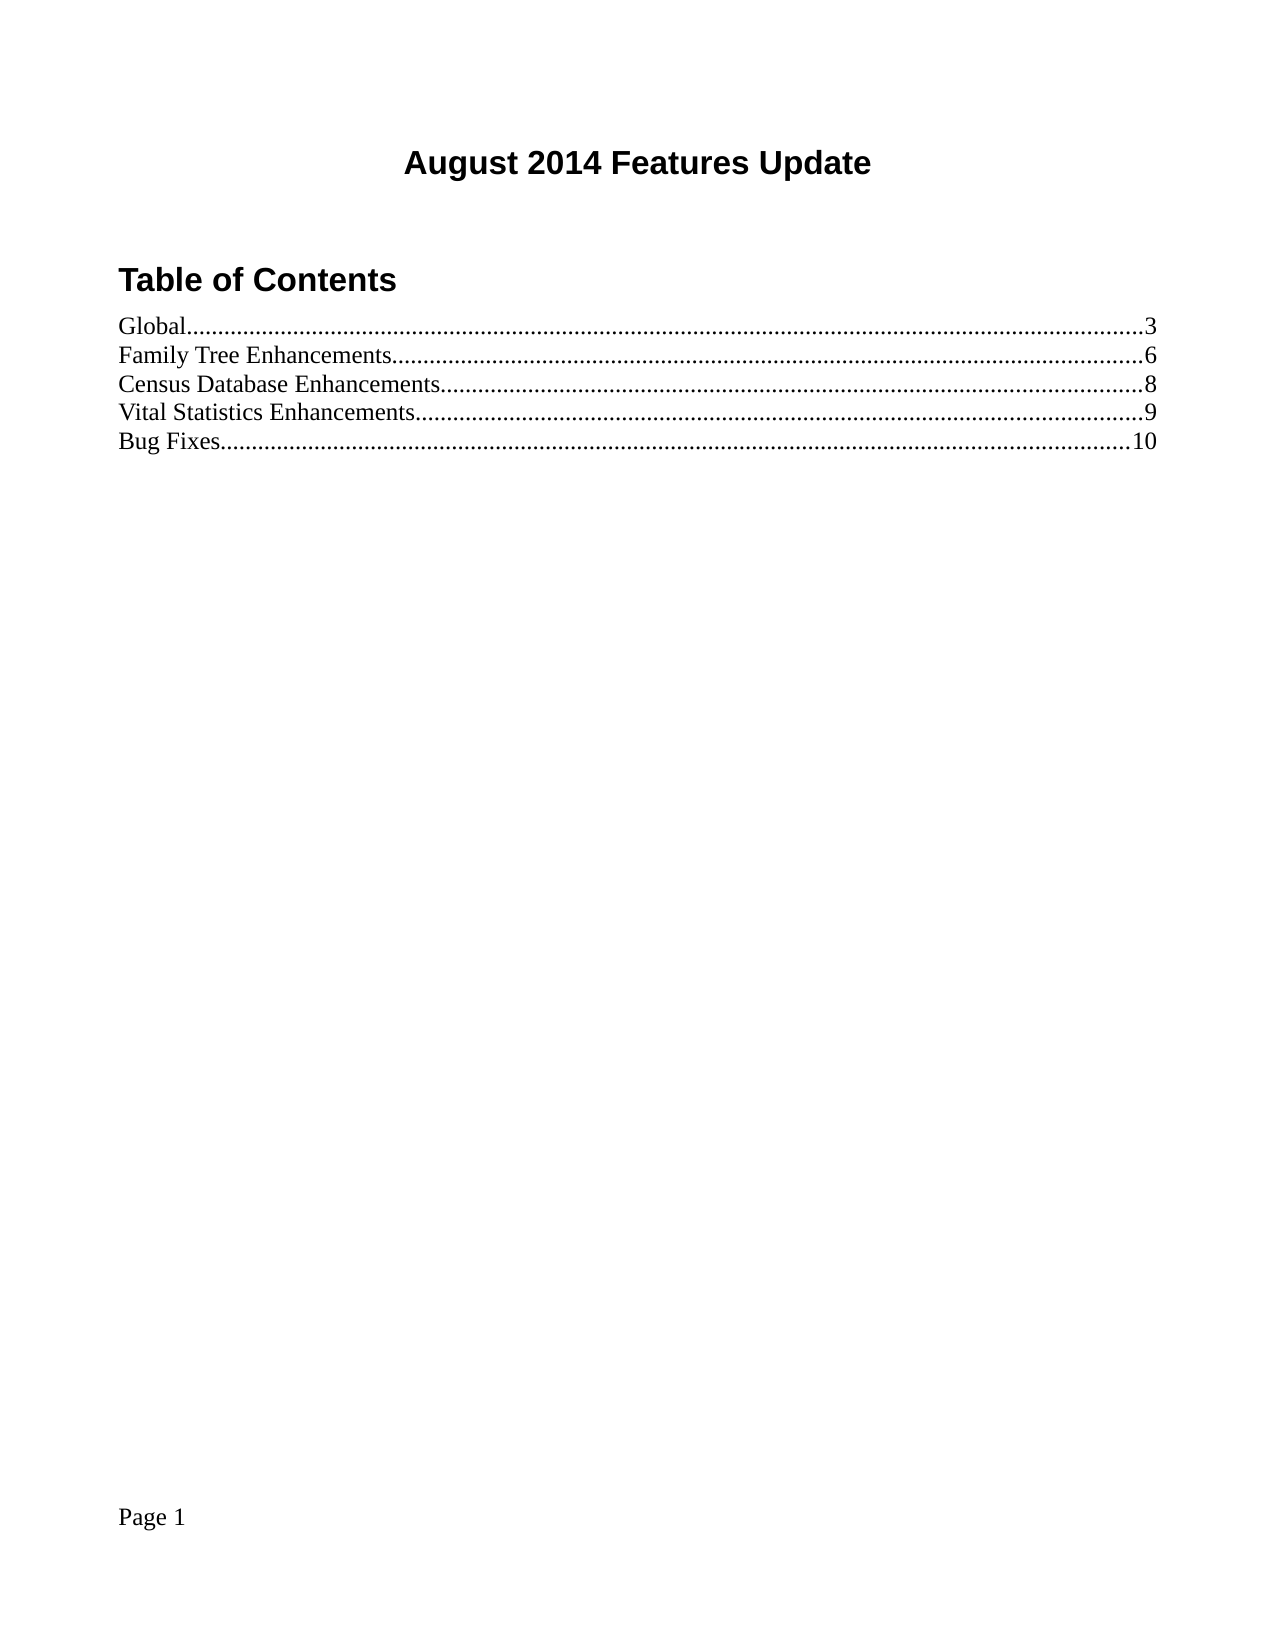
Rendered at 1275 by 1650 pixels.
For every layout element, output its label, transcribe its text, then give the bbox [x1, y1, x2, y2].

text Census Database Enhancements 8 [118, 369, 1157, 397]
subtitle Table of Contents [118, 260, 1157, 299]
text Vital Statistics Enhancements 9 [118, 397, 1157, 426]
subtitle August 2014 Features Update [118, 143, 1157, 182]
text Bug Fixes 10 [118, 426, 1157, 455]
text Global 3 [118, 311, 1157, 340]
text Family Tree Enhancements 6 [118, 340, 1157, 369]
